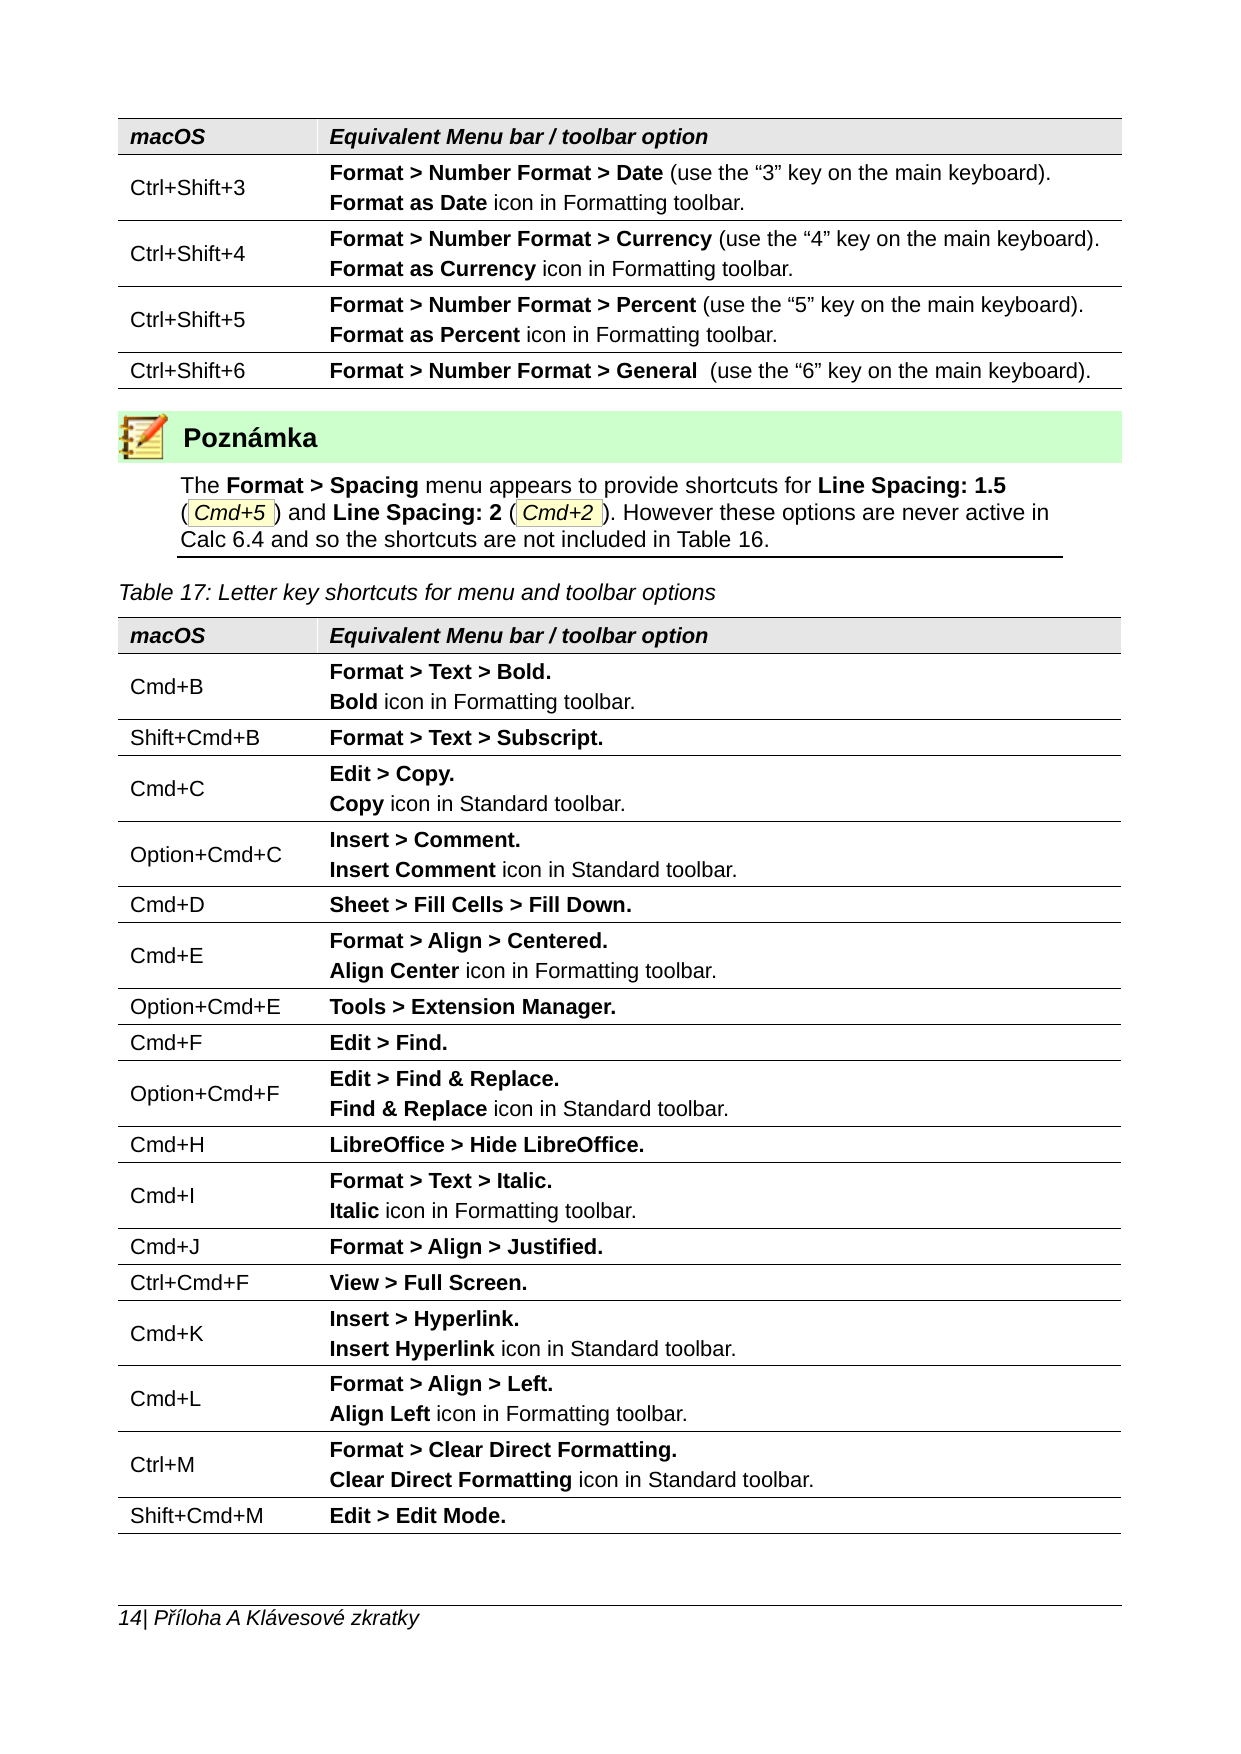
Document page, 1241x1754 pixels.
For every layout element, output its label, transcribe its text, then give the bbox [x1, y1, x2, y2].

table_cell Cmd+E [118, 923, 317, 988]
table_cell Ctrl+Shift+3 [118, 155, 317, 220]
text Table 17: Letter key shortcuts for menu and toolbar options [118, 579, 1122, 605]
table_cell Insert > Comment. Insert Comment icon in Standard toolbar. [318, 822, 1121, 886]
table_cell Edit > Copy. Copy icon in Standard toolbar. [318, 756, 1121, 821]
table_cell Format > Clear Direct Formatting. Clear Direct Formatting icon in Standard toolbar. [318, 1432, 1121, 1497]
table_cell Cmd+B [118, 654, 317, 719]
table_cell Option+Cmd+E [118, 989, 317, 1024]
table_cell Tools > Extension Manager. [318, 989, 1121, 1024]
table_header macOS [118, 119, 317, 154]
table_cell Format > Align > Justified. [318, 1229, 1121, 1263]
table_cell Option+Cmd+F [118, 1061, 317, 1126]
table_cell Format > Number Format > Percent (use the “5” key on the main keyboard). Format as Percent icon in Formatting toolbar. [318, 287, 1122, 352]
text The Format > Spacing menu appears to provide shortcuts for Line Spacing: 1.5 (Cmd+5) and Line Spacing: 2 (Cmd+2). However these options are never active in Calc 6.4 and so the shortcuts are not included in Table 16. [177, 469, 1063, 556]
table_cell Format > Number Format > General (use the “6” key on the main keyboard). [318, 353, 1122, 387]
table_cell Cmd+I [118, 1163, 317, 1228]
table_cell Cmd+L [118, 1366, 317, 1431]
table_cell Format > Number Format > Currency (use the “4” key on the main keyboard). Format as Currency icon in Formatting toolbar. [318, 221, 1122, 286]
table_cell Cmd+J [118, 1229, 317, 1263]
table_cell Shift+Cmd+M [118, 1498, 317, 1533]
table_cell Ctrl+Shift+6 [118, 353, 317, 387]
subtitle Poznámka [118, 411, 1122, 463]
table_cell Cmd+H [118, 1127, 317, 1162]
table_header Equivalent Menu bar / toolbar option [318, 618, 1121, 653]
table_cell Cmd+D [118, 887, 317, 922]
table_cell Insert > Hyperlink. Insert Hyperlink icon in Standard toolbar. [318, 1301, 1121, 1365]
table_cell Sheet > Fill Cells > Fill Down. [318, 887, 1121, 922]
table_cell LibreOffice > Hide LibreOffice. [318, 1127, 1121, 1162]
table_cell Format > Text > Bold. Bold icon in Formatting toolbar. [318, 654, 1121, 719]
table_cell Ctrl+Shift+4 [118, 221, 317, 286]
table_cell Edit > Find. [318, 1025, 1121, 1060]
table_cell Edit > Edit Mode. [318, 1498, 1121, 1533]
table_cell Shift+Cmd+B [118, 720, 317, 755]
table_header macOS [118, 618, 317, 653]
table_header Equivalent Menu bar / toolbar option [318, 119, 1122, 154]
table_cell Cmd+K [118, 1301, 317, 1365]
table_cell Cmd+C [118, 756, 317, 821]
table_cell Edit > Find & Replace. Find & Replace icon in Standard toolbar. [318, 1061, 1121, 1126]
table_cell Ctrl+Cmd+F [118, 1265, 317, 1299]
table_cell Format > Number Format > Date (use the “3” key on the main keyboard). Format as Date icon in Formatting toolbar. [318, 155, 1122, 220]
table_cell Ctrl+Shift+5 [118, 287, 317, 352]
table_cell Ctrl+M [118, 1432, 317, 1497]
table_cell Format > Text > Subscript. [318, 720, 1121, 755]
table_cell View > Full Screen. [318, 1265, 1121, 1299]
picture [119, 412, 170, 463]
table_cell Cmd+F [118, 1025, 317, 1060]
table_cell Format > Align > Centered. Align Center icon in Formatting toolbar. [318, 923, 1121, 988]
table_cell Option+Cmd+C [118, 822, 317, 886]
table_cell Format > Align > Left. Align Left icon in Formatting toolbar. [318, 1366, 1121, 1431]
table_cell Format > Text > Italic. Italic icon in Formatting toolbar. [318, 1163, 1121, 1228]
